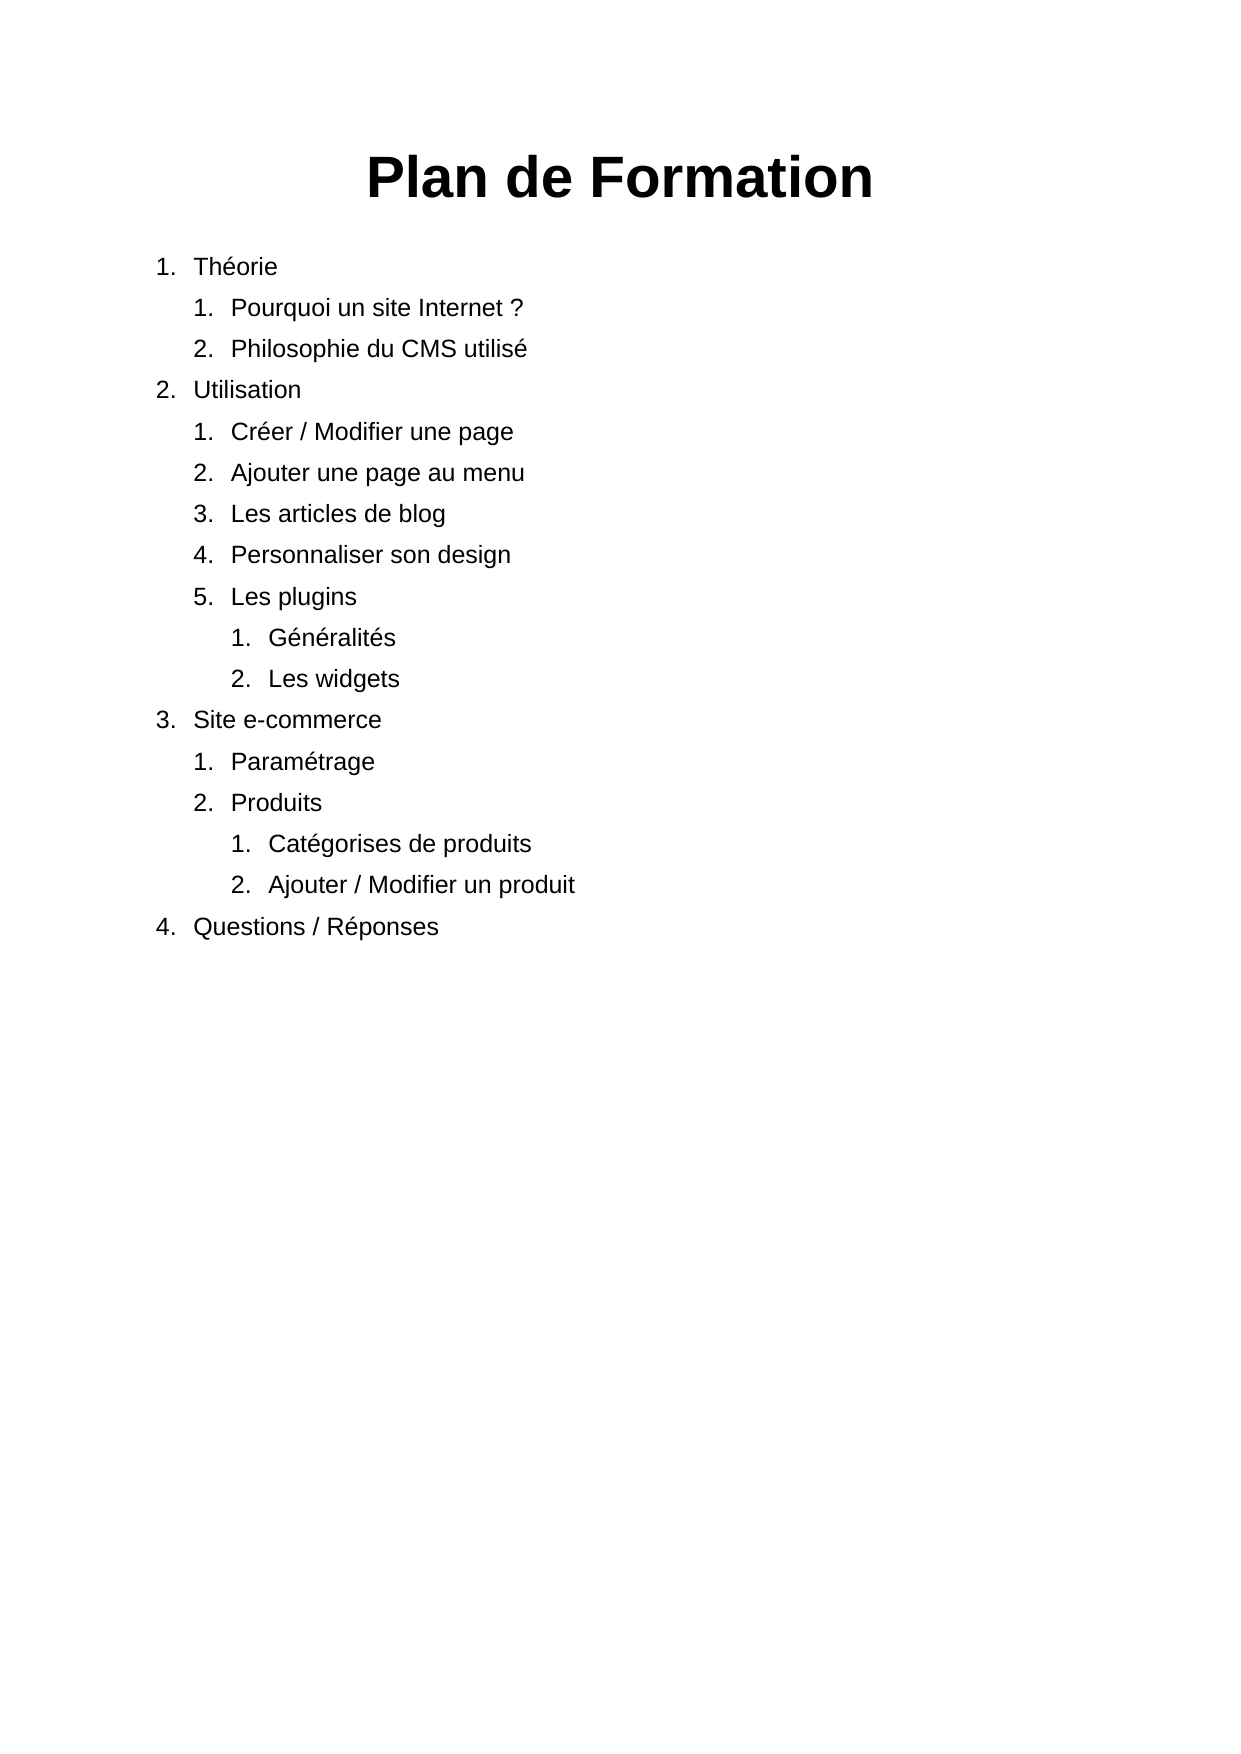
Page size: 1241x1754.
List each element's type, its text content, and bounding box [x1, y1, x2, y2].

list Les articles de blog [193, 499, 1122, 528]
list Ajouter une page au menu [193, 458, 1122, 486]
title Plan de Formation [118, 143, 1122, 210]
list Pourquoi un site Internet ? [193, 293, 1122, 321]
list Les widgets [231, 664, 1122, 693]
list Questions / Réponses [156, 911, 1122, 940]
list Ajouter / Modifier un produit [231, 870, 1122, 899]
list Produits [193, 788, 1122, 816]
list Catégorises de produits [231, 829, 1122, 858]
list Théorie [156, 251, 1122, 280]
list Généralités [231, 623, 1122, 651]
list Utilisation [156, 375, 1122, 404]
list Paramétrage [193, 746, 1122, 775]
list Les plugins [193, 581, 1122, 610]
list Site e-commerce [156, 705, 1122, 734]
list Personnaliser son design [193, 540, 1122, 569]
list Créer / Modifier une page [193, 416, 1122, 445]
list Philosophie du CMS utilisé [193, 334, 1122, 363]
